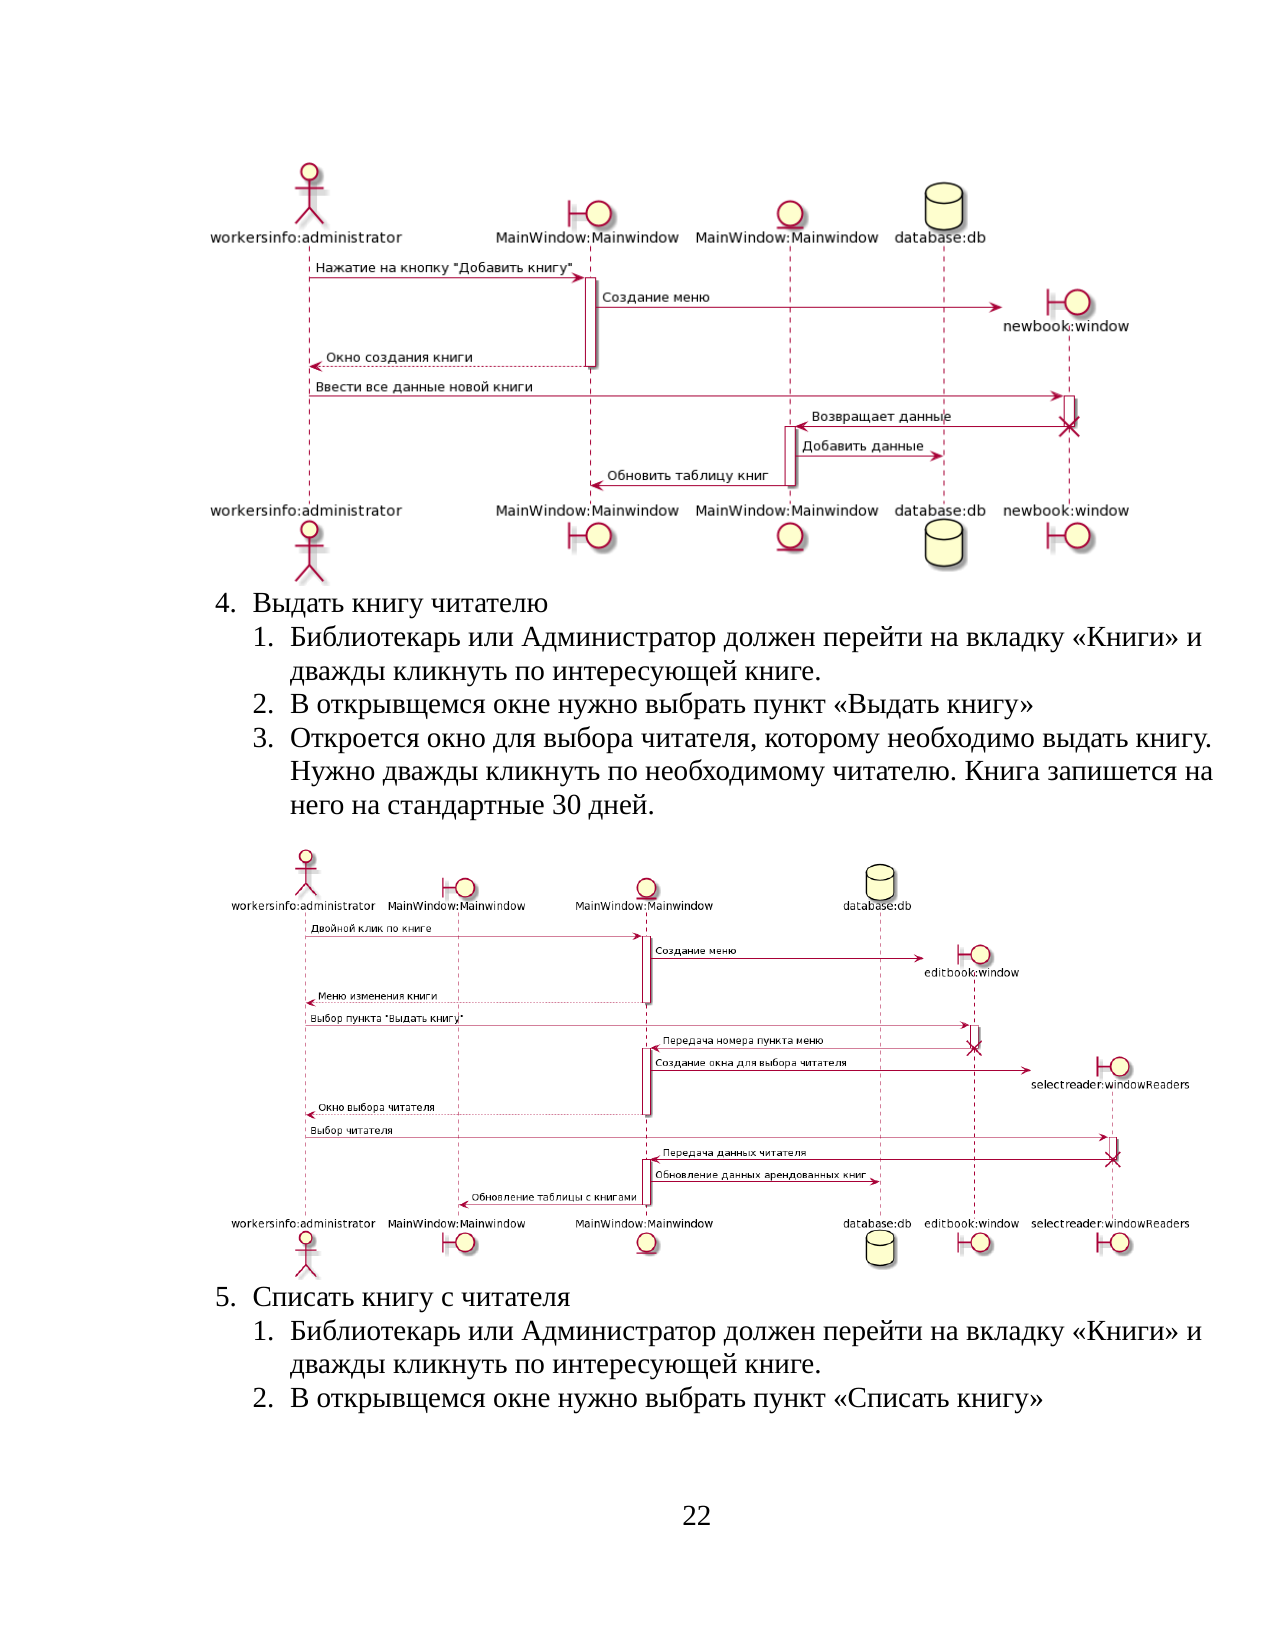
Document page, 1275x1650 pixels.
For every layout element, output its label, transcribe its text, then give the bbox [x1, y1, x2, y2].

picture [227, 845, 1194, 1280]
list Выдать книгу читателю [215, 152, 1216, 619]
list Библиотекарь или Администратор должен перейти на вкладку «Книги» и дважды кликнуть по интересующей книге. [252, 619, 1216, 686]
list Откроется окно для выбора читателя, которому необходимо выдать книгу. Нужно дважды кликнуть по необходимому читателю. Книга запишется на него на стандартные 30 дней. [252, 720, 1216, 820]
list Библиотекарь или Администратор должен перейти на вкладку «Книги» и дважды кликнуть по интересующей книге. [252, 1313, 1216, 1380]
list Списать книгу с читателя [215, 820, 1216, 1313]
list В открывщемся окне нужно выбрать пункт «Выдать книгу» [252, 686, 1216, 720]
list В открывщемся окне нужно выбрать пункт «Списать книгу» [252, 1380, 1216, 1414]
picture [205, 156, 1135, 586]
